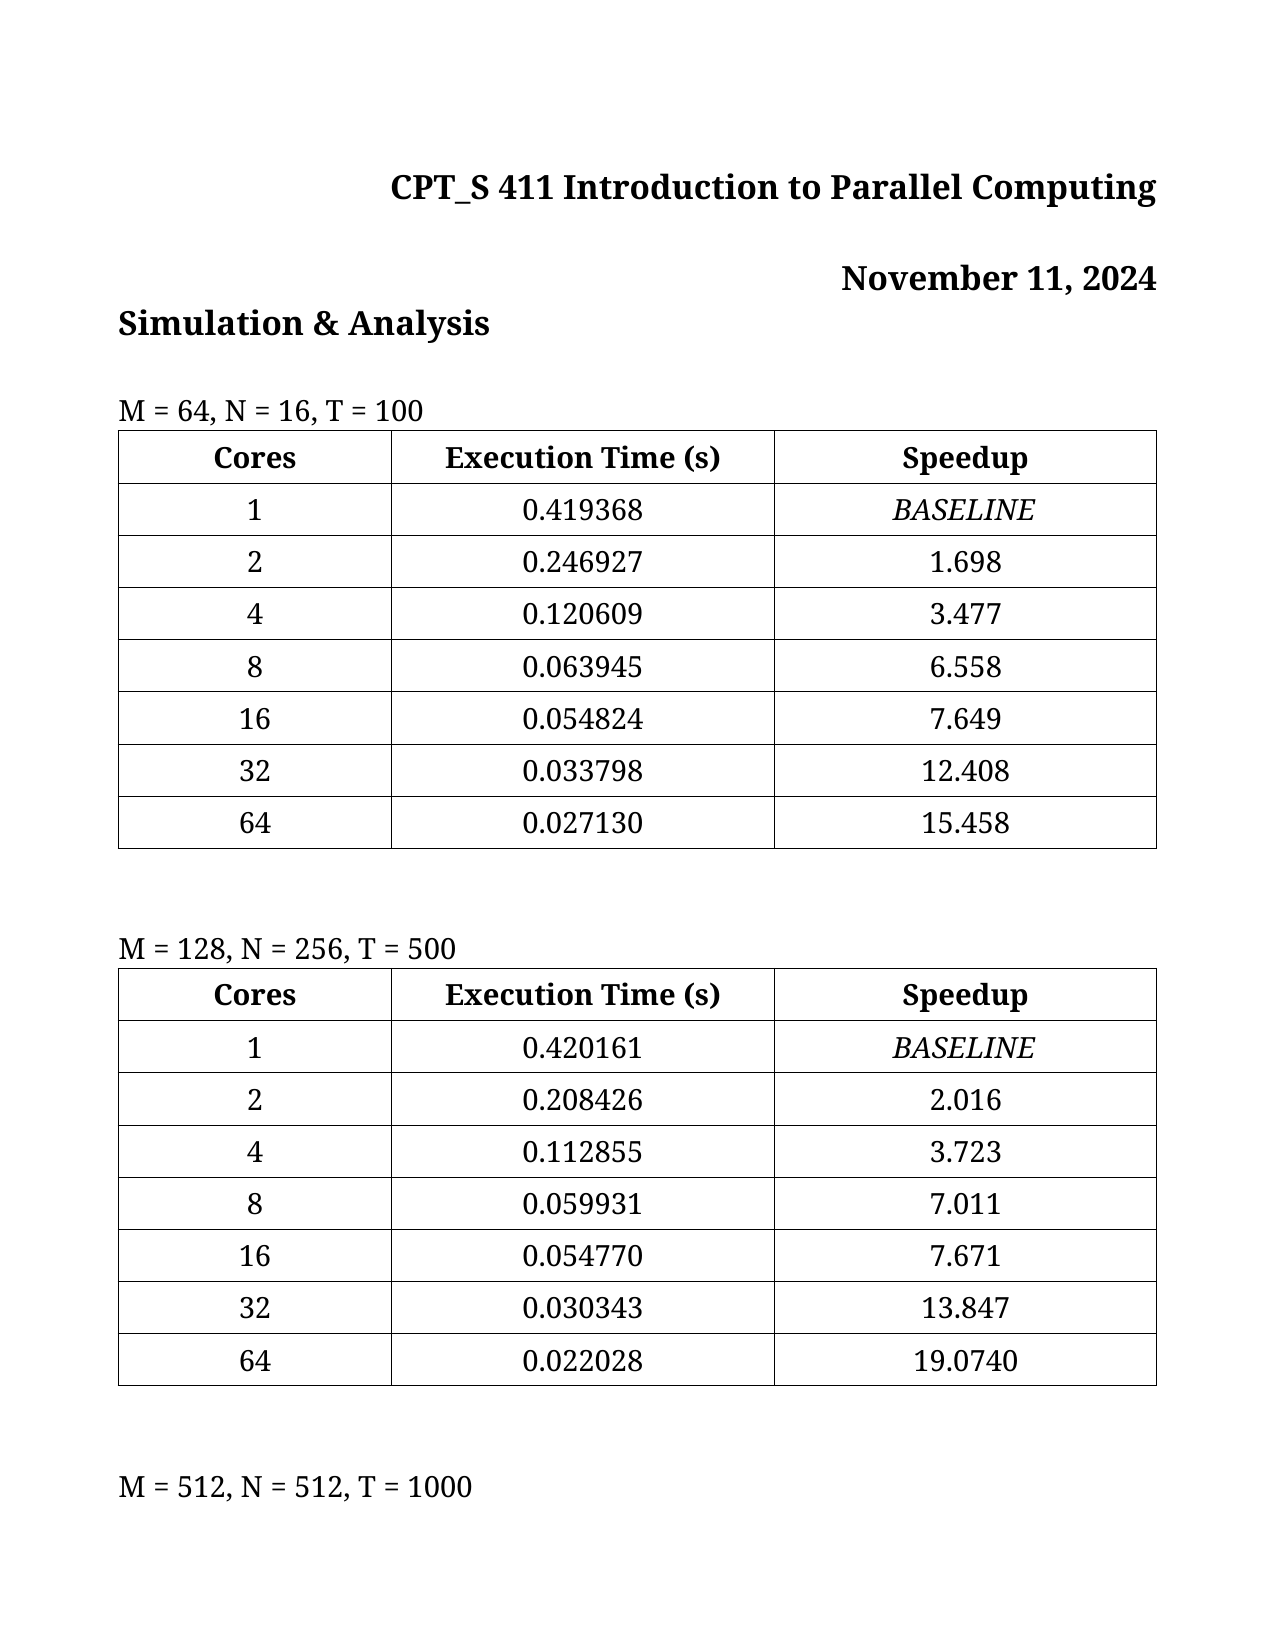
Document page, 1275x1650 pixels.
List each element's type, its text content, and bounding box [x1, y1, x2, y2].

text CPT_S 411 Introduction to Parallel Computing [118, 163, 1157, 209]
table_cell 12.408 [775, 745, 1156, 796]
table_header Execution Time (s) [392, 969, 774, 1020]
table_cell 64 [119, 1334, 391, 1385]
table_cell 7.011 [775, 1178, 1156, 1229]
table_cell 2 [119, 536, 391, 587]
table_cell 7.649 [775, 692, 1156, 743]
text November 11, 2024 [118, 254, 1157, 300]
table_cell 0.112855 [392, 1126, 774, 1177]
table_cell 0.027130 [392, 797, 774, 848]
table_cell 7.671 [775, 1230, 1156, 1281]
table_cell 15.458 [775, 797, 1156, 848]
table_cell BASELINE [775, 1021, 1156, 1072]
table_cell 0.246927 [392, 536, 774, 587]
table_header Cores [119, 431, 391, 482]
table_cell 2 [119, 1073, 391, 1124]
table_cell BASELINE [775, 484, 1156, 535]
table_cell 32 [119, 1282, 391, 1333]
table_cell 0.208426 [392, 1073, 774, 1124]
table_cell 0.054824 [392, 692, 774, 743]
table_header Cores [119, 969, 391, 1020]
text M = 64, N = 16, T = 100 [118, 391, 1157, 430]
table_cell 8 [119, 640, 391, 691]
table_cell 64 [119, 797, 391, 848]
table_cell 13.847 [775, 1282, 1156, 1333]
table_cell 3.477 [775, 588, 1156, 639]
table_cell 0.054770 [392, 1230, 774, 1281]
text M = 512, N = 512, T = 1000 [118, 1466, 1157, 1506]
table_cell 4 [119, 588, 391, 639]
table_cell 1 [119, 1021, 391, 1072]
table_cell 0.030343 [392, 1282, 774, 1333]
text Simulation & Analysis [118, 300, 1157, 345]
table_cell 0.059931 [392, 1178, 774, 1229]
text M = 128, N = 256, T = 500 [118, 928, 1157, 968]
table_cell 0.022028 [392, 1334, 774, 1385]
table_cell 19.0740 [775, 1334, 1156, 1385]
table_cell 8 [119, 1178, 391, 1229]
table_cell 4 [119, 1126, 391, 1177]
table_cell 16 [119, 1230, 391, 1281]
table_header Execution Time (s) [392, 431, 774, 482]
table_cell 16 [119, 692, 391, 743]
table_cell 2.016 [775, 1073, 1156, 1124]
table_cell 0.063945 [392, 640, 774, 691]
table_cell 6.558 [775, 640, 1156, 691]
table_cell 0.120609 [392, 588, 774, 639]
table_header Speedup [775, 969, 1156, 1020]
table_cell 0.033798 [392, 745, 774, 796]
table_header Speedup [775, 431, 1156, 482]
table_cell 32 [119, 745, 391, 796]
table_cell 1 [119, 484, 391, 535]
table_cell 3.723 [775, 1126, 1156, 1177]
table_cell 1.698 [775, 536, 1156, 587]
table_cell 0.419368 [392, 484, 774, 535]
table_cell 0.420161 [392, 1021, 774, 1072]
